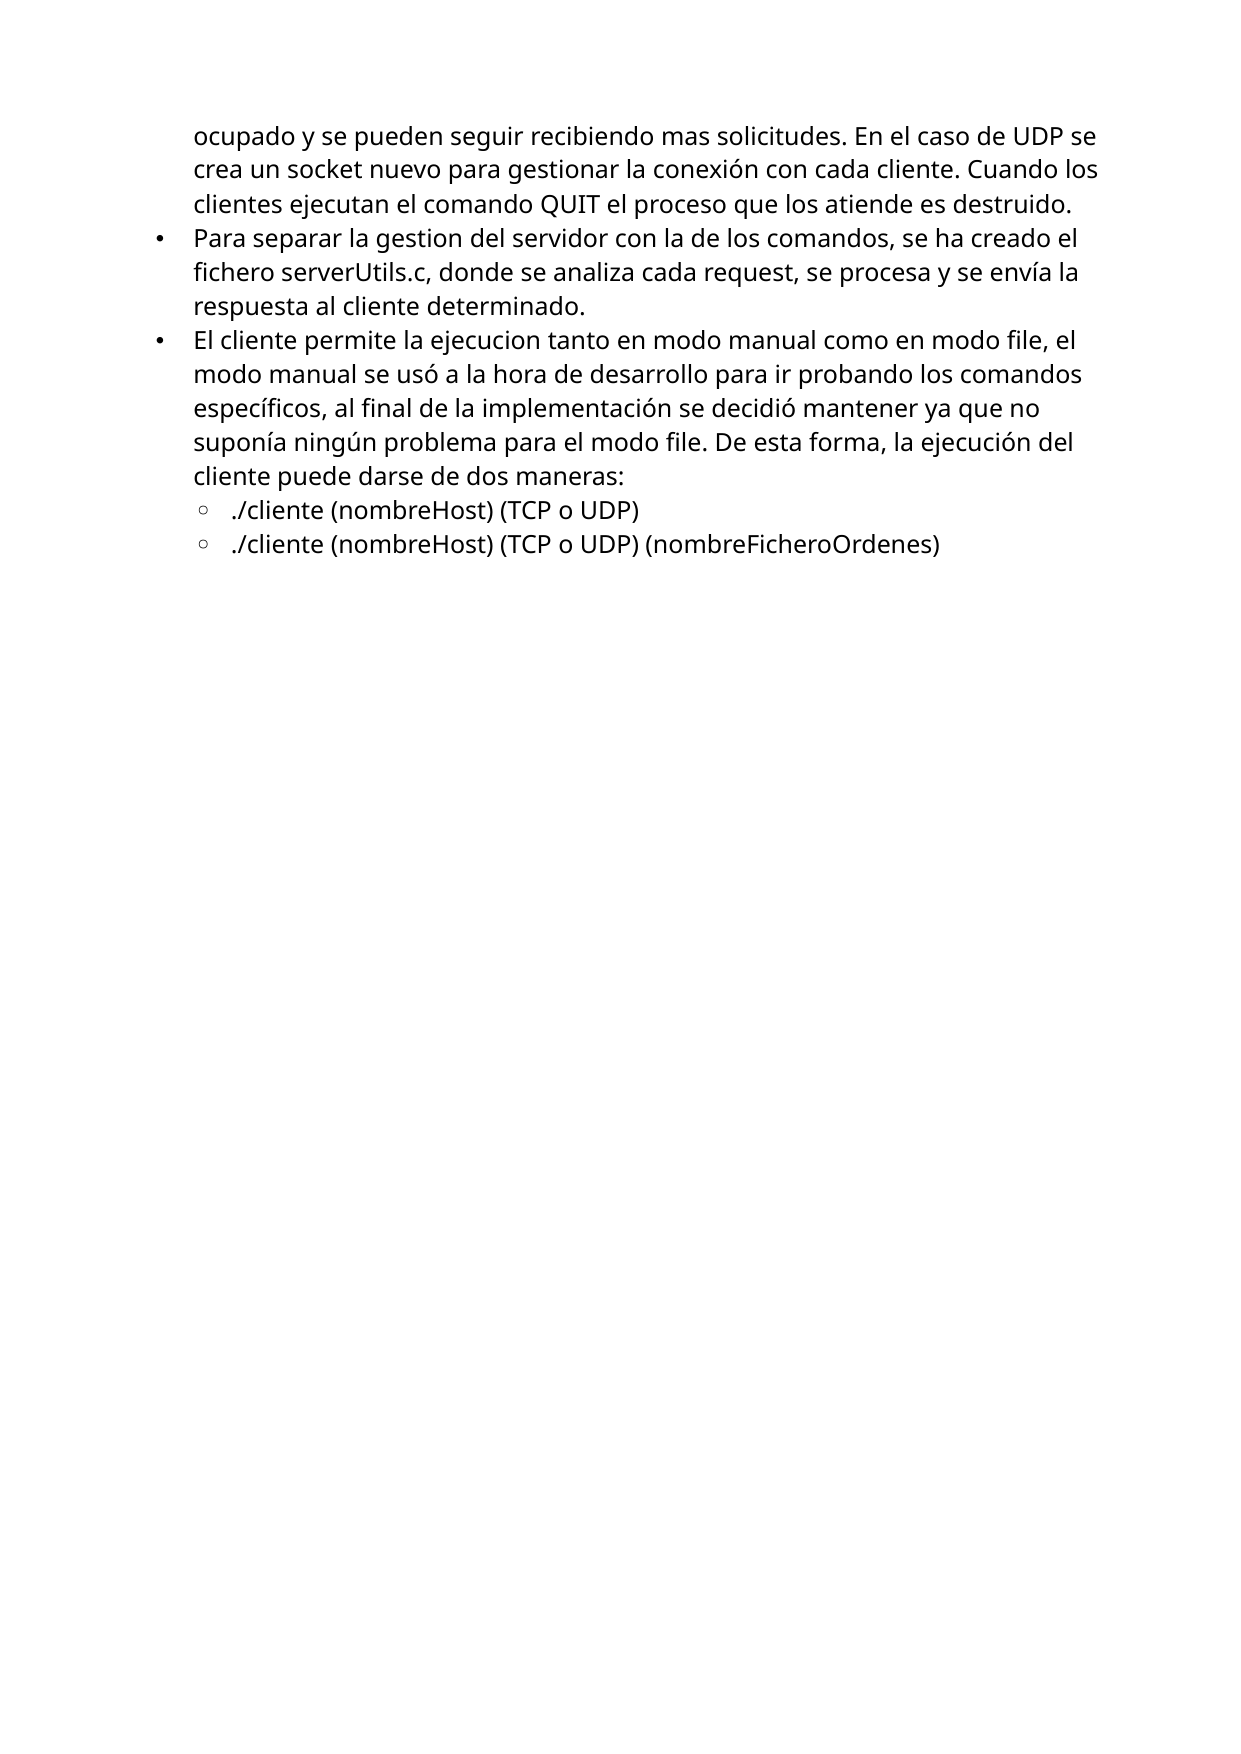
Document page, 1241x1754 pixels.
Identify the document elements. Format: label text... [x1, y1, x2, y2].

list ocupado y se pueden seguir recibiendo mas solicitudes. En el caso de UDP se crea un socket nuevo para gestionar la conexión con cada cliente. Cuando los clientes ejecutan el comando QUIT el proceso que los atiende es destruido. [156, 118, 1122, 220]
list ./cliente (nombreHost) (TCP o UDP) (nombreFicheroOrdenes) [193, 527, 1122, 561]
list Para separar la gestion del servidor con la de los comandos, se ha creado el fichero serverUtils.c, donde se analiza cada request, se procesa y se envía la respuesta al cliente determinado. [156, 220, 1122, 322]
list ./cliente (nombreHost) (TCP o UDP) [193, 493, 1122, 527]
list El cliente permite la ejecucion tanto en modo manual como en modo file, el modo manual se usó a la hora de desarrollo para ir probando los comandos específicos, al final de la implementación se decidió mantener ya que no suponía ningún problema para el modo file. De esta forma, la ejecución del cliente puede darse de dos maneras: [156, 322, 1122, 493]
